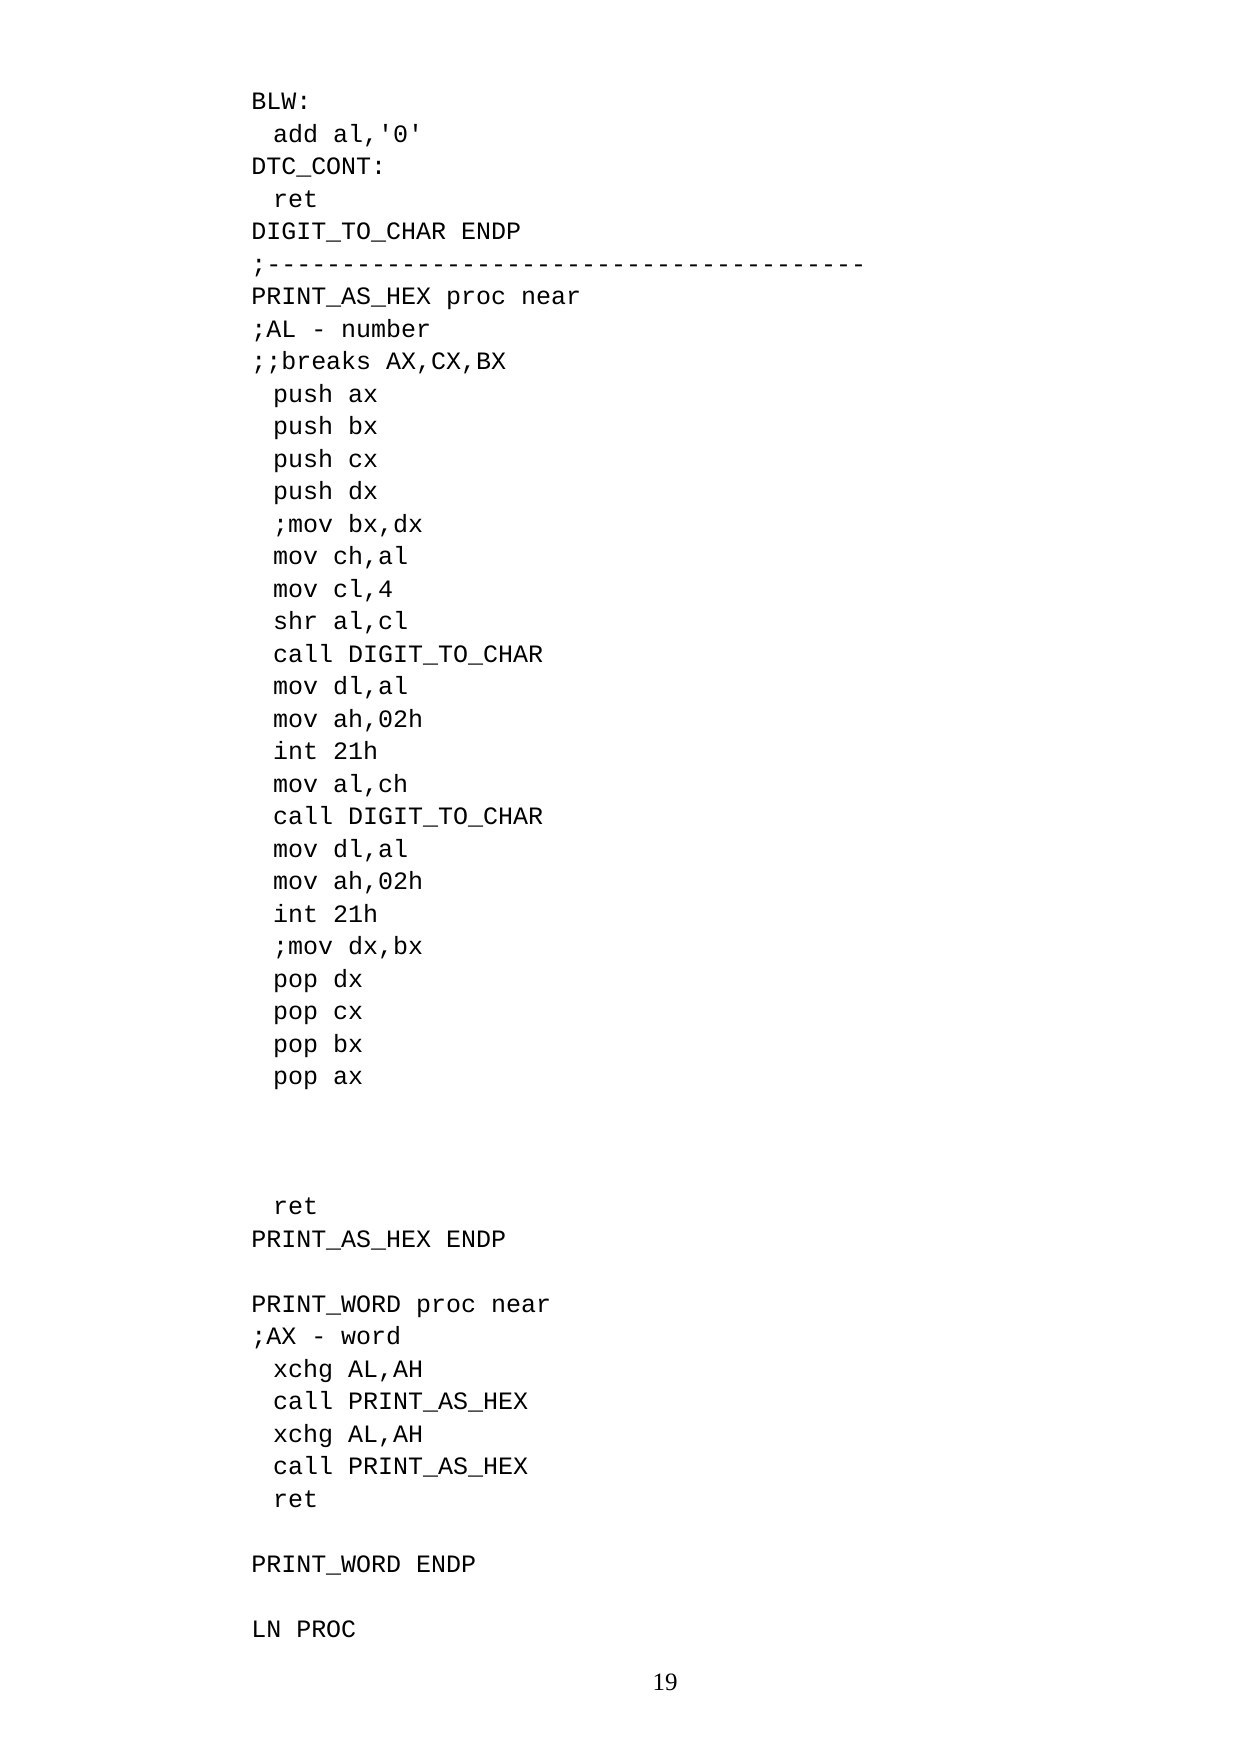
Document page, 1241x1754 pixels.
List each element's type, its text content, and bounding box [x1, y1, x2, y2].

text ret [177, 1194, 1152, 1222]
text mov cl,4 [177, 576, 1152, 604]
text add al,'0' [177, 121, 1152, 149]
text pop bx [177, 1031, 1152, 1059]
text call PRINT_AS_HEX [177, 1454, 1152, 1482]
text pop cx [177, 999, 1152, 1027]
text mov ch,al [177, 544, 1152, 572]
text DTC_CONT: [177, 154, 1152, 182]
text ;;breaks AX,CX,BX [177, 349, 1152, 377]
text LN PROC [177, 1616, 1152, 1644]
text DIGIT_TO_CHAR ENDP [177, 219, 1152, 247]
text mov dl,al [177, 674, 1152, 702]
text push dx [177, 479, 1152, 507]
text push bx [177, 414, 1152, 442]
text call DIGIT_TO_CHAR [177, 641, 1152, 669]
text mov ah,02h [177, 706, 1152, 734]
text PRINT_WORD ENDP [177, 1551, 1152, 1579]
text mov dl,al [177, 836, 1152, 864]
text push cx [177, 446, 1152, 474]
text ;mov dx,bx [177, 934, 1152, 962]
text ret [177, 186, 1152, 214]
text pop dx [177, 966, 1152, 994]
text mov ah,02h [177, 869, 1152, 897]
text PRINT_WORD proc near [177, 1291, 1152, 1319]
text ;mov bx,dx [177, 511, 1152, 539]
text BLW: [177, 89, 1152, 117]
text ;AX - word [177, 1324, 1152, 1352]
text ;---------------------------------------- [177, 251, 1152, 279]
text push ax [177, 381, 1152, 409]
text ret [177, 1486, 1152, 1514]
text int 21h [177, 901, 1152, 929]
text xchg AL,AH [177, 1356, 1152, 1384]
text call PRINT_AS_HEX [177, 1389, 1152, 1417]
text xchg AL,AH [177, 1421, 1152, 1449]
text PRINT_AS_HEX proc near [177, 284, 1152, 312]
text PRINT_AS_HEX ENDP [177, 1226, 1152, 1254]
text int 21h [177, 739, 1152, 767]
text shr al,cl [177, 609, 1152, 637]
text ;AL - number [177, 316, 1152, 344]
text call DIGIT_TO_CHAR [177, 804, 1152, 832]
text pop ax [177, 1064, 1152, 1092]
text mov al,ch [177, 771, 1152, 799]
